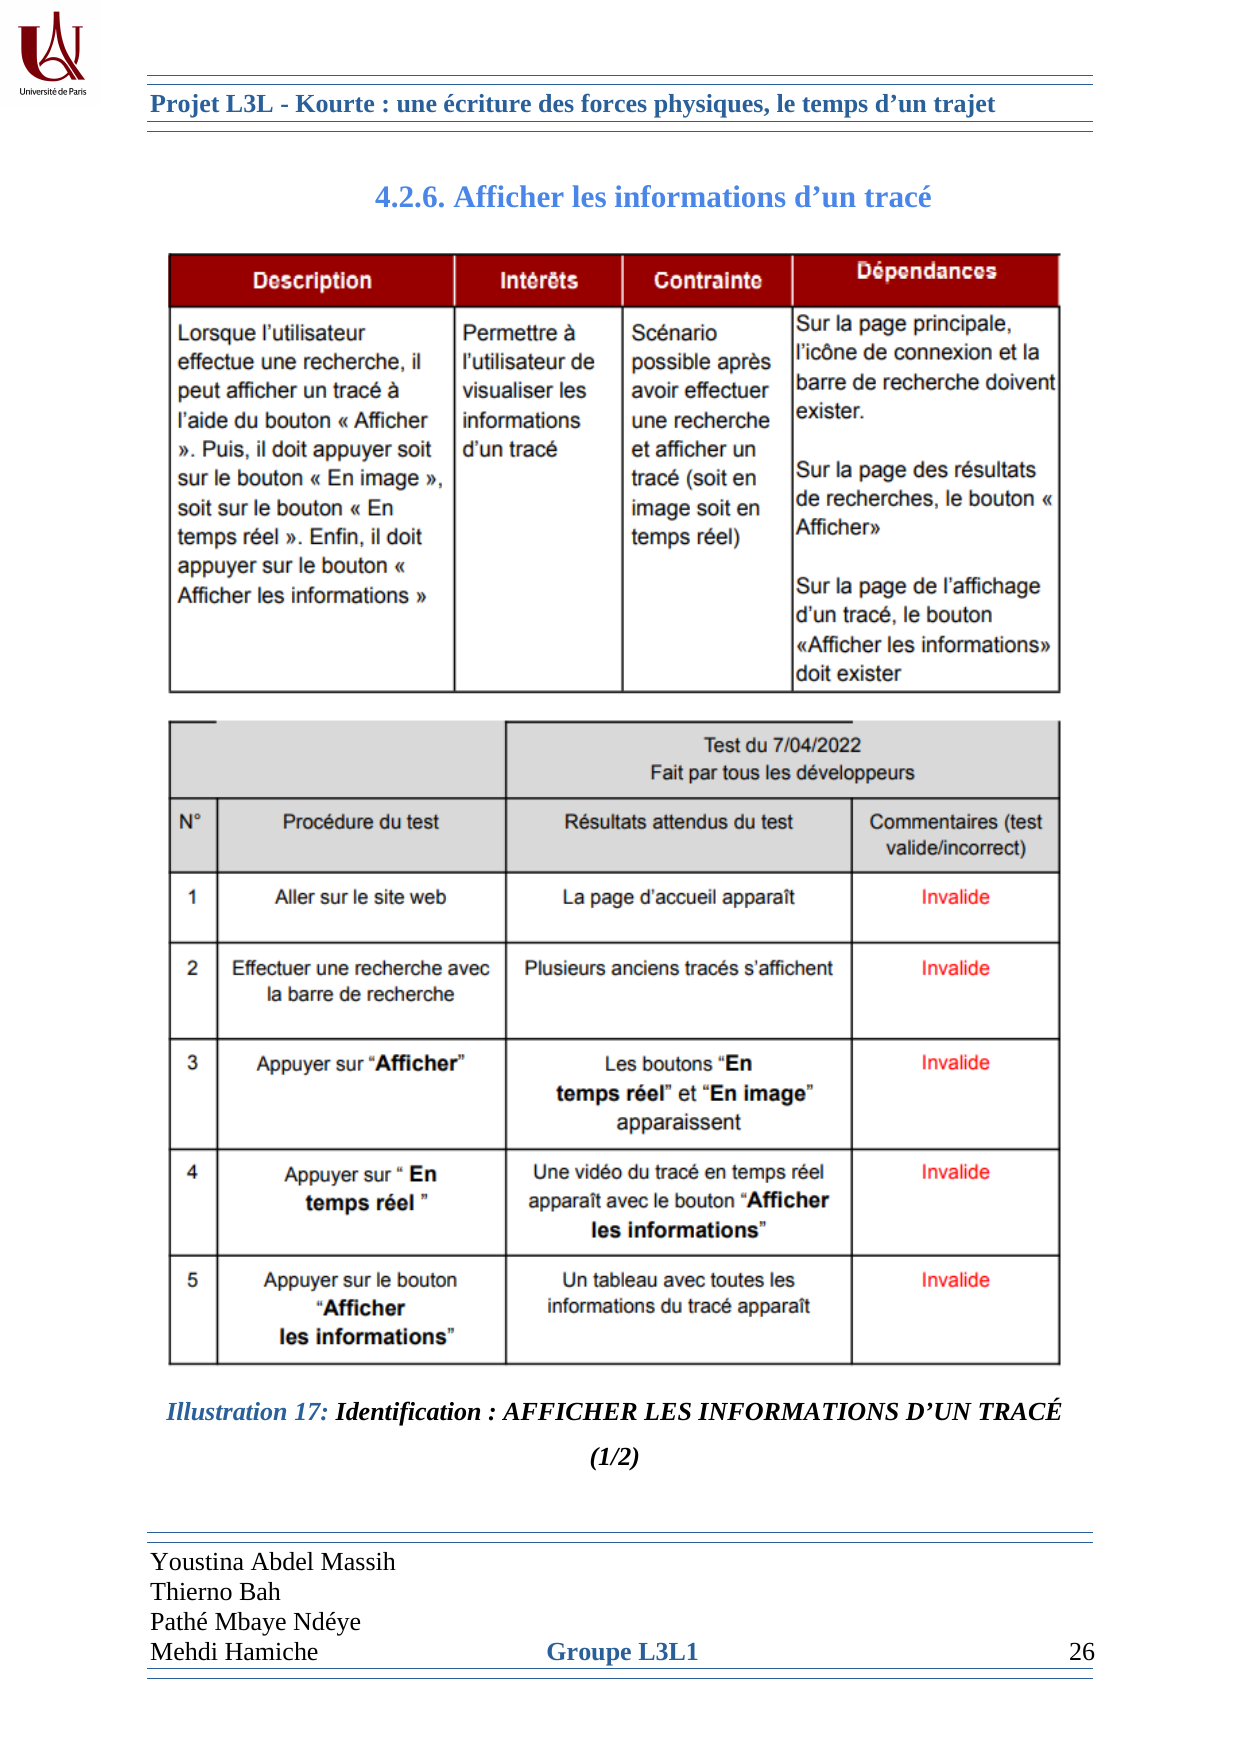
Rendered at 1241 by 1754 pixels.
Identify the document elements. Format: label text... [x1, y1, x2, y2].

subtitle [163, 241, 1066, 254]
subtitle 4.2.6. Afficher les informations d’un tracé [300, 178, 1090, 214]
text Illustration 17: Identification : AFFICHER LES INFORMATIONS D’UN TRACÉ (1/2) [163, 254, 1066, 1471]
picture [0, 0, 101, 107]
picture [167, 253, 1062, 1369]
